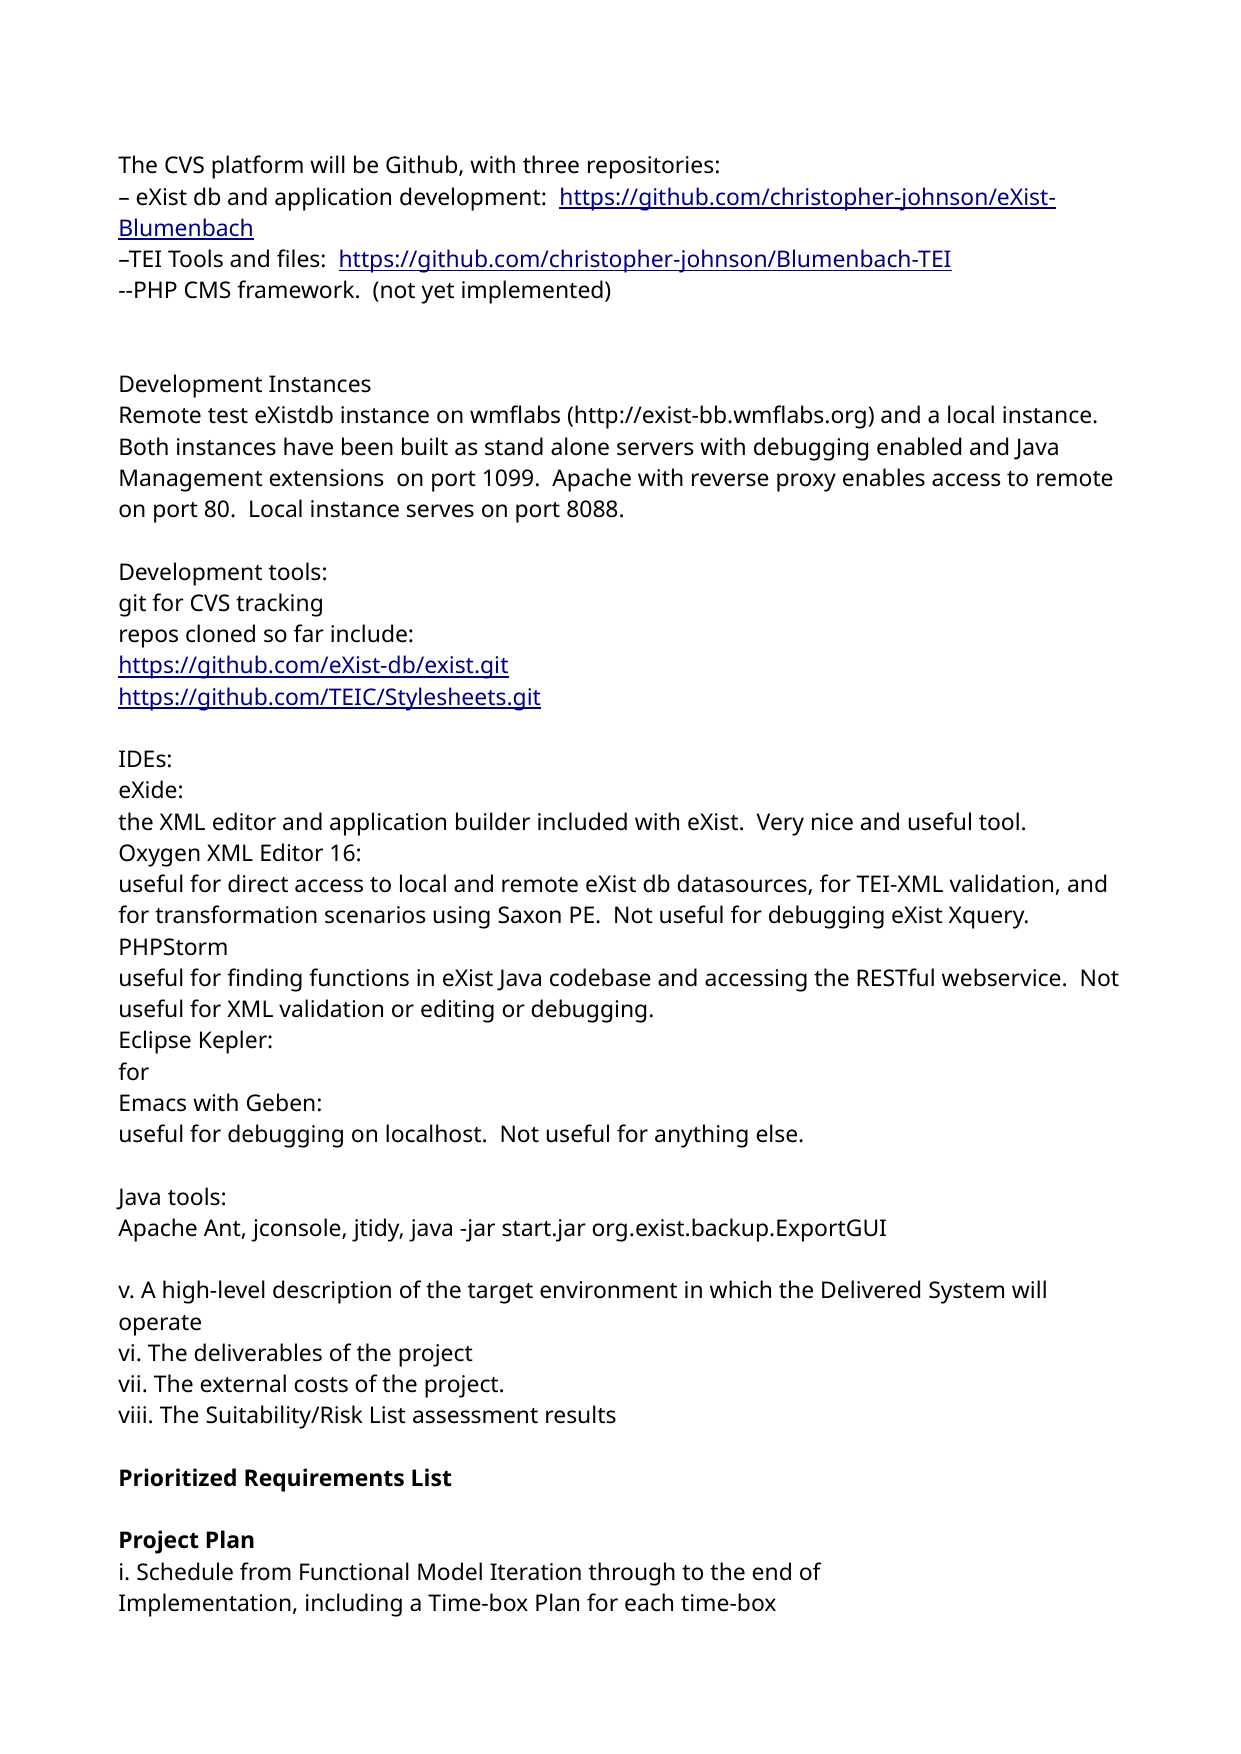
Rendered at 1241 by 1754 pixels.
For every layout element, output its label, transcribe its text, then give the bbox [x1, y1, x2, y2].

text repos cloned so far include: [118, 618, 1122, 649]
text useful for direct access to local and remote eXist db datasources, for TEI-XML validation, and for transformation scenarios using Saxon PE. Not useful for debugging eXist Xquery. [118, 868, 1122, 931]
text git for CVS tracking [118, 587, 1122, 618]
text The CVS platform will be Github, with three repositories: [118, 149, 1122, 181]
text Remote test eXistdb instance on wmflabs (http://exist-bb.wmflabs.org) and a local instance. Both instances have been built as stand alone servers with debugging enabled and Java Management extensions on port 1099. Apache with reverse proxy enables access to remote on port 80. Local instance serves on port 8088. [118, 399, 1122, 524]
text https://github.com/eXist-db/exist.git [118, 649, 1122, 681]
text the XML editor and application builder included with eXist. Very nice and useful tool. [118, 806, 1122, 837]
text Prioritized Requirements List [118, 1462, 1122, 1493]
text useful for debugging on localhost. Not useful for anything else. [118, 1118, 1122, 1149]
text viii. The Suitability/Risk List assessment results [118, 1399, 1122, 1431]
text https://github.com/TEIC/Stylesheets.git [118, 681, 1122, 712]
text Oxygen XML Editor 16: [118, 837, 1122, 868]
text Project Plan [118, 1524, 1122, 1556]
text –TEI Tools and files: https://github.com/christopher-johnson/Blumenbach-TEI [118, 243, 1122, 274]
text Development tools: [118, 556, 1122, 587]
text Apache Ant, jconsole, jtidy, java -jar start.jar org.exist.backup.ExportGUI [118, 1212, 1122, 1243]
text i. Schedule from Functional Model Iteration through to the end of [118, 1556, 1122, 1587]
text IDEs: [118, 743, 1122, 774]
text Implementation, including a Time-box Plan for each time-box [118, 1587, 1122, 1618]
text Development Instances [118, 368, 1122, 399]
text --PHP CMS framework. (not yet implemented) [118, 274, 1122, 306]
text – eXist db and application development: https://github.com/christopher-johnson/eXist-Blumenbach [118, 181, 1122, 243]
text Emacs with Geben: [118, 1087, 1122, 1118]
text Eclipse Kepler: [118, 1024, 1122, 1056]
text eXide: [118, 774, 1122, 806]
text Java tools: [118, 1181, 1122, 1212]
text for [118, 1056, 1122, 1087]
text useful for finding functions in eXist Java codebase and accessing the RESTful webservice. Not useful for XML validation or editing or debugging. [118, 962, 1122, 1024]
text vii. The external costs of the project. [118, 1368, 1122, 1399]
text PHPStorm [118, 931, 1122, 962]
text vi. The deliverables of the project [118, 1337, 1122, 1368]
text v. A high-level description of the target environment in which the Delivered System will operate [118, 1274, 1122, 1337]
